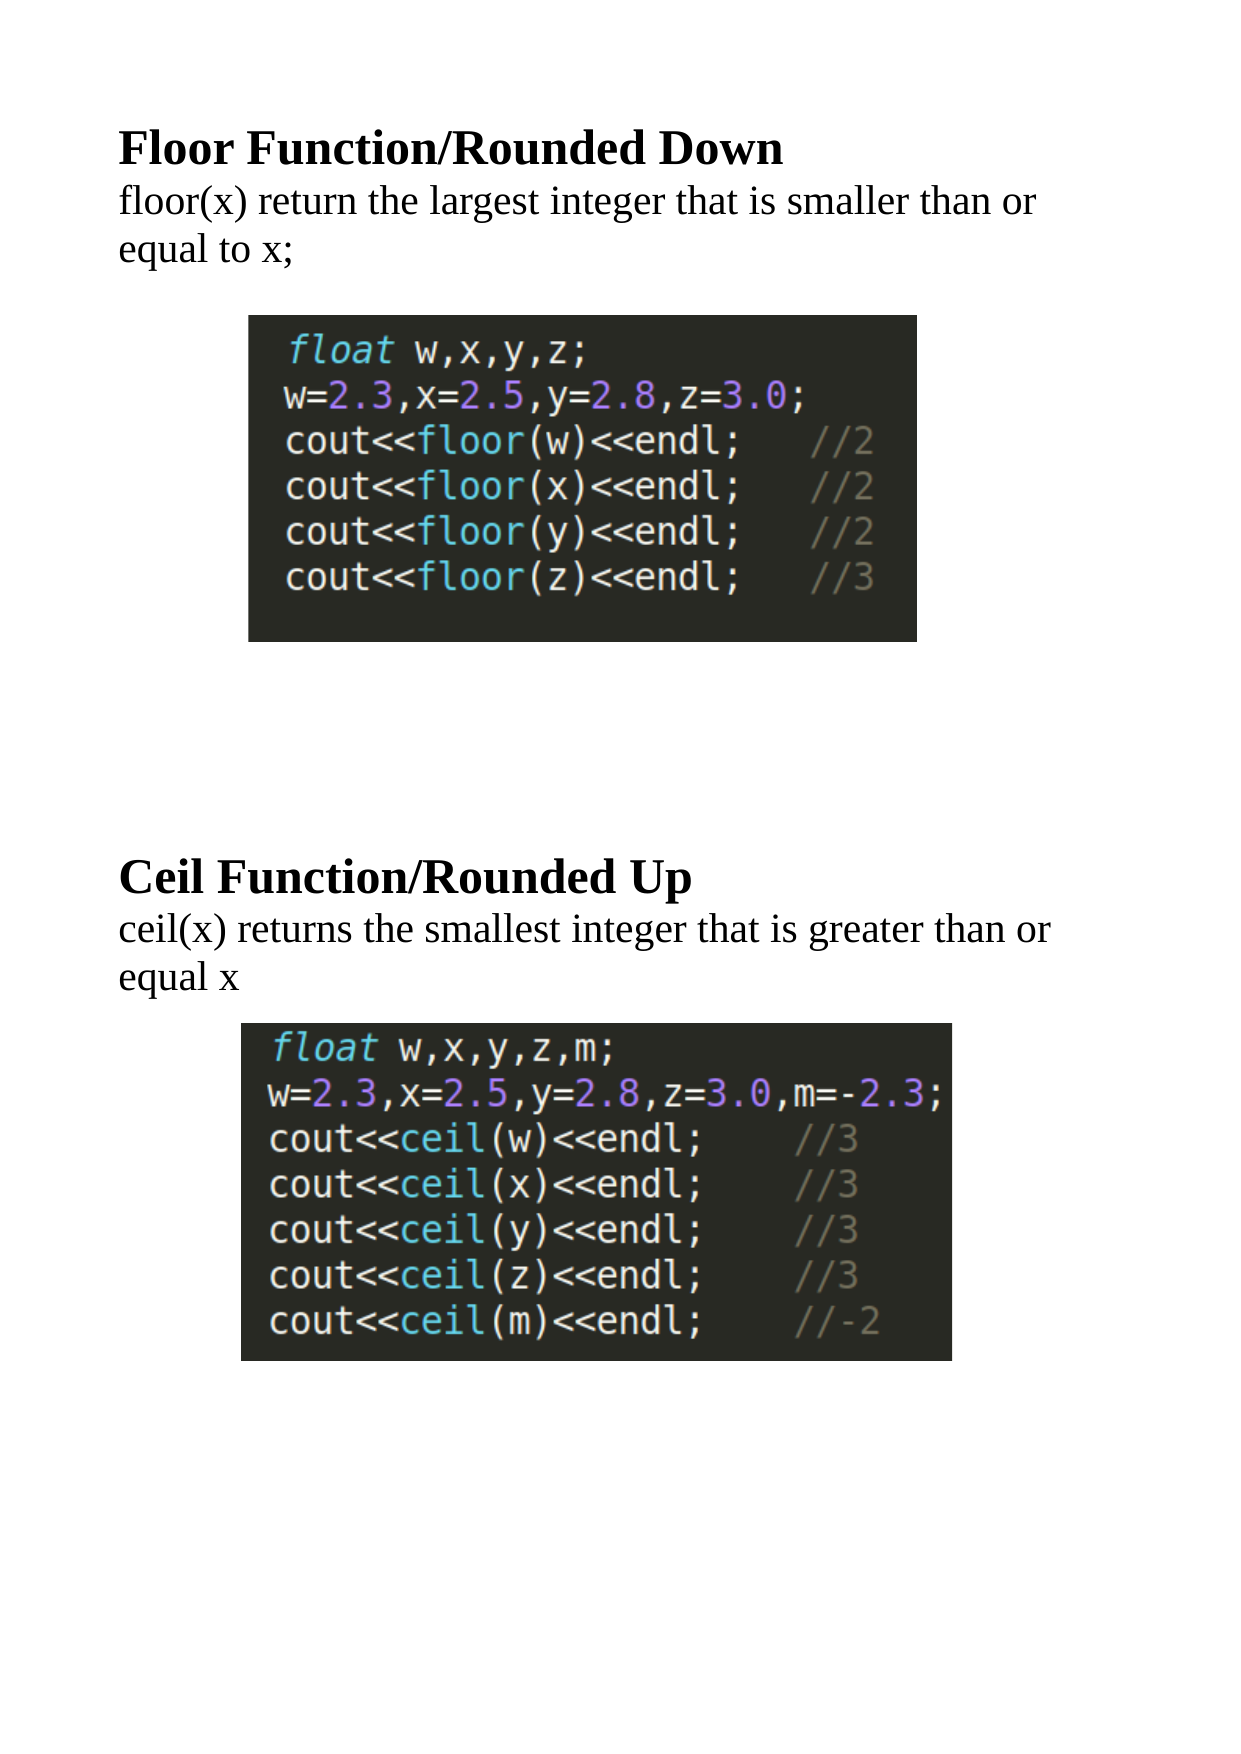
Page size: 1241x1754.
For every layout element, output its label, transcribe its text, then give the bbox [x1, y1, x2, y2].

text floor(x) return the largest integer that is smaller than or equal to x; [118, 176, 1122, 271]
text Floor Function/Rounded Down [118, 118, 1122, 176]
text ceil(x) returns the smallest integer that is greater than or equal x [118, 904, 1122, 1000]
text Ceil Function/Rounded Up [118, 846, 1122, 904]
picture [248, 315, 917, 642]
picture [241, 1023, 953, 1361]
